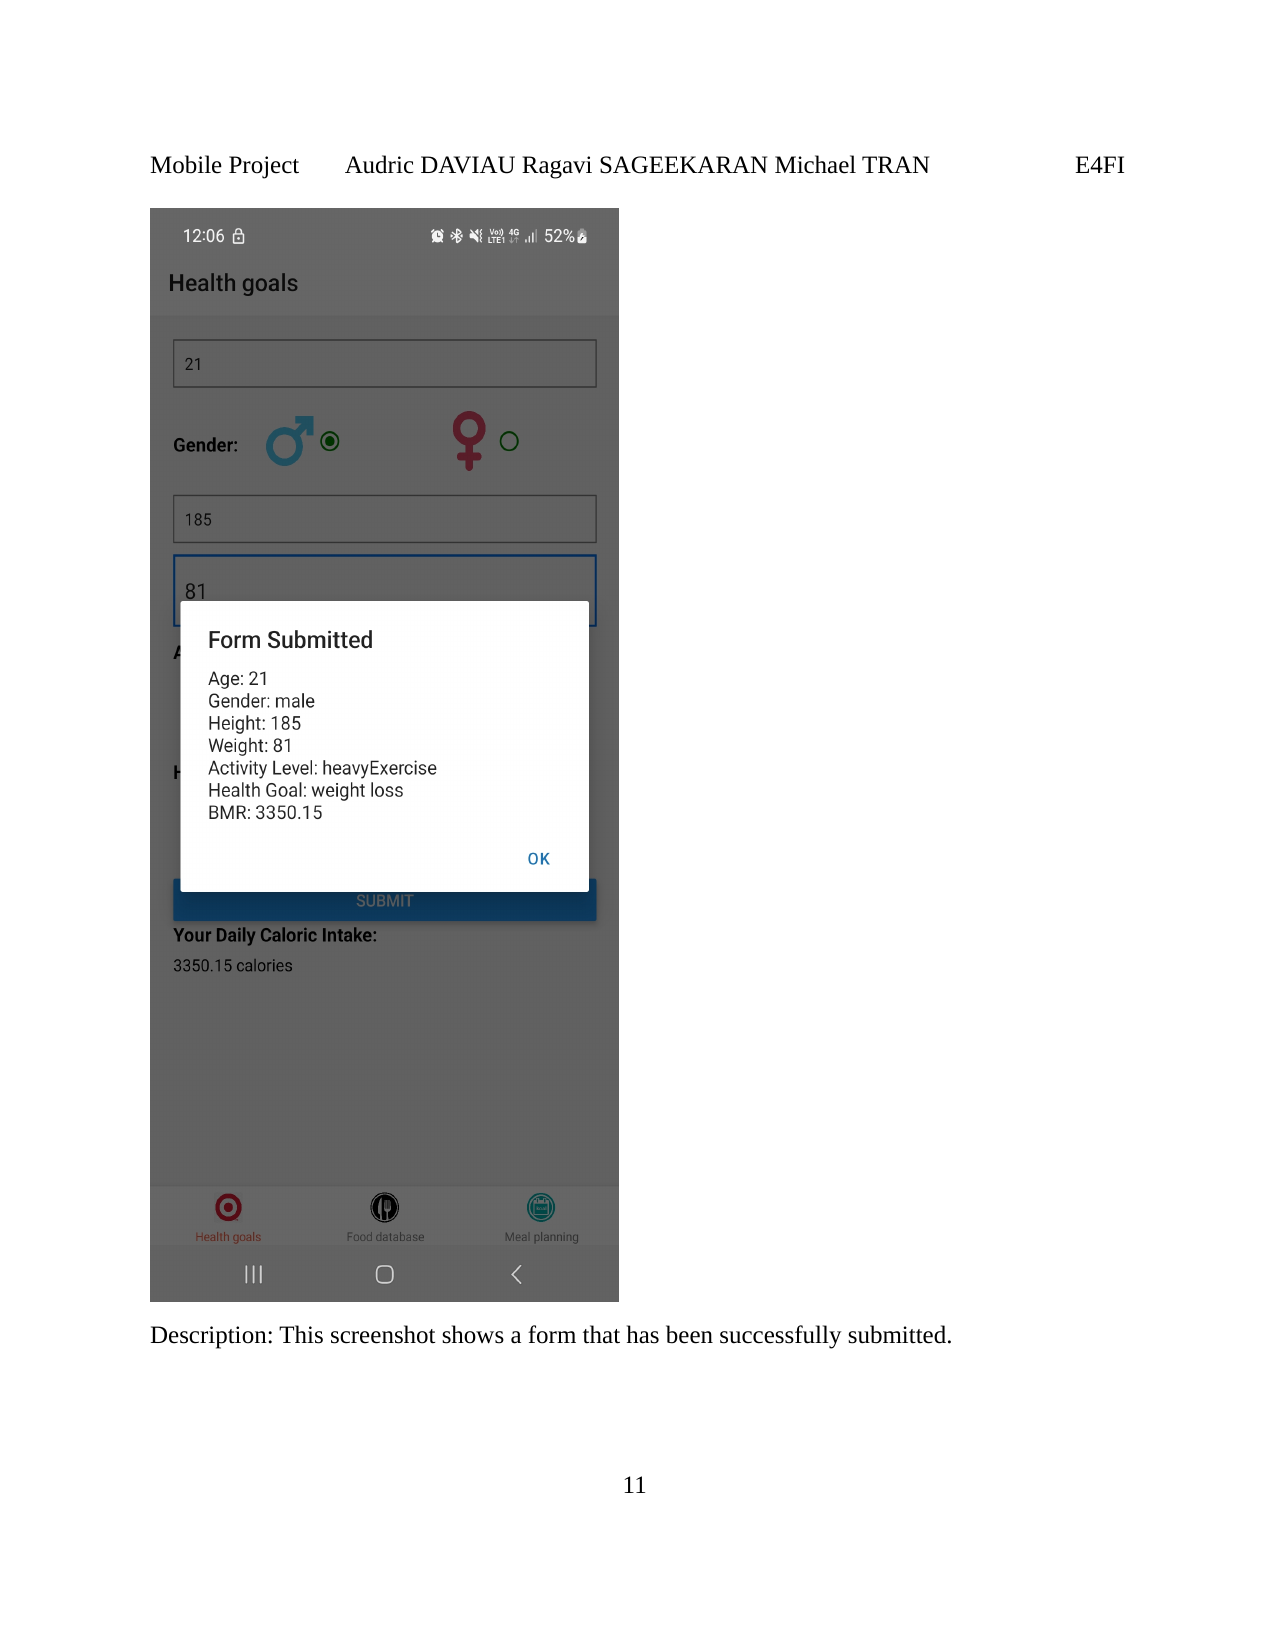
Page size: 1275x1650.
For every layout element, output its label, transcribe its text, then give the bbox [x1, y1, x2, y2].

text Description: This screenshot shows a form that has been successfully submitted. [150, 1320, 1125, 1349]
picture [150, 208, 619, 1302]
